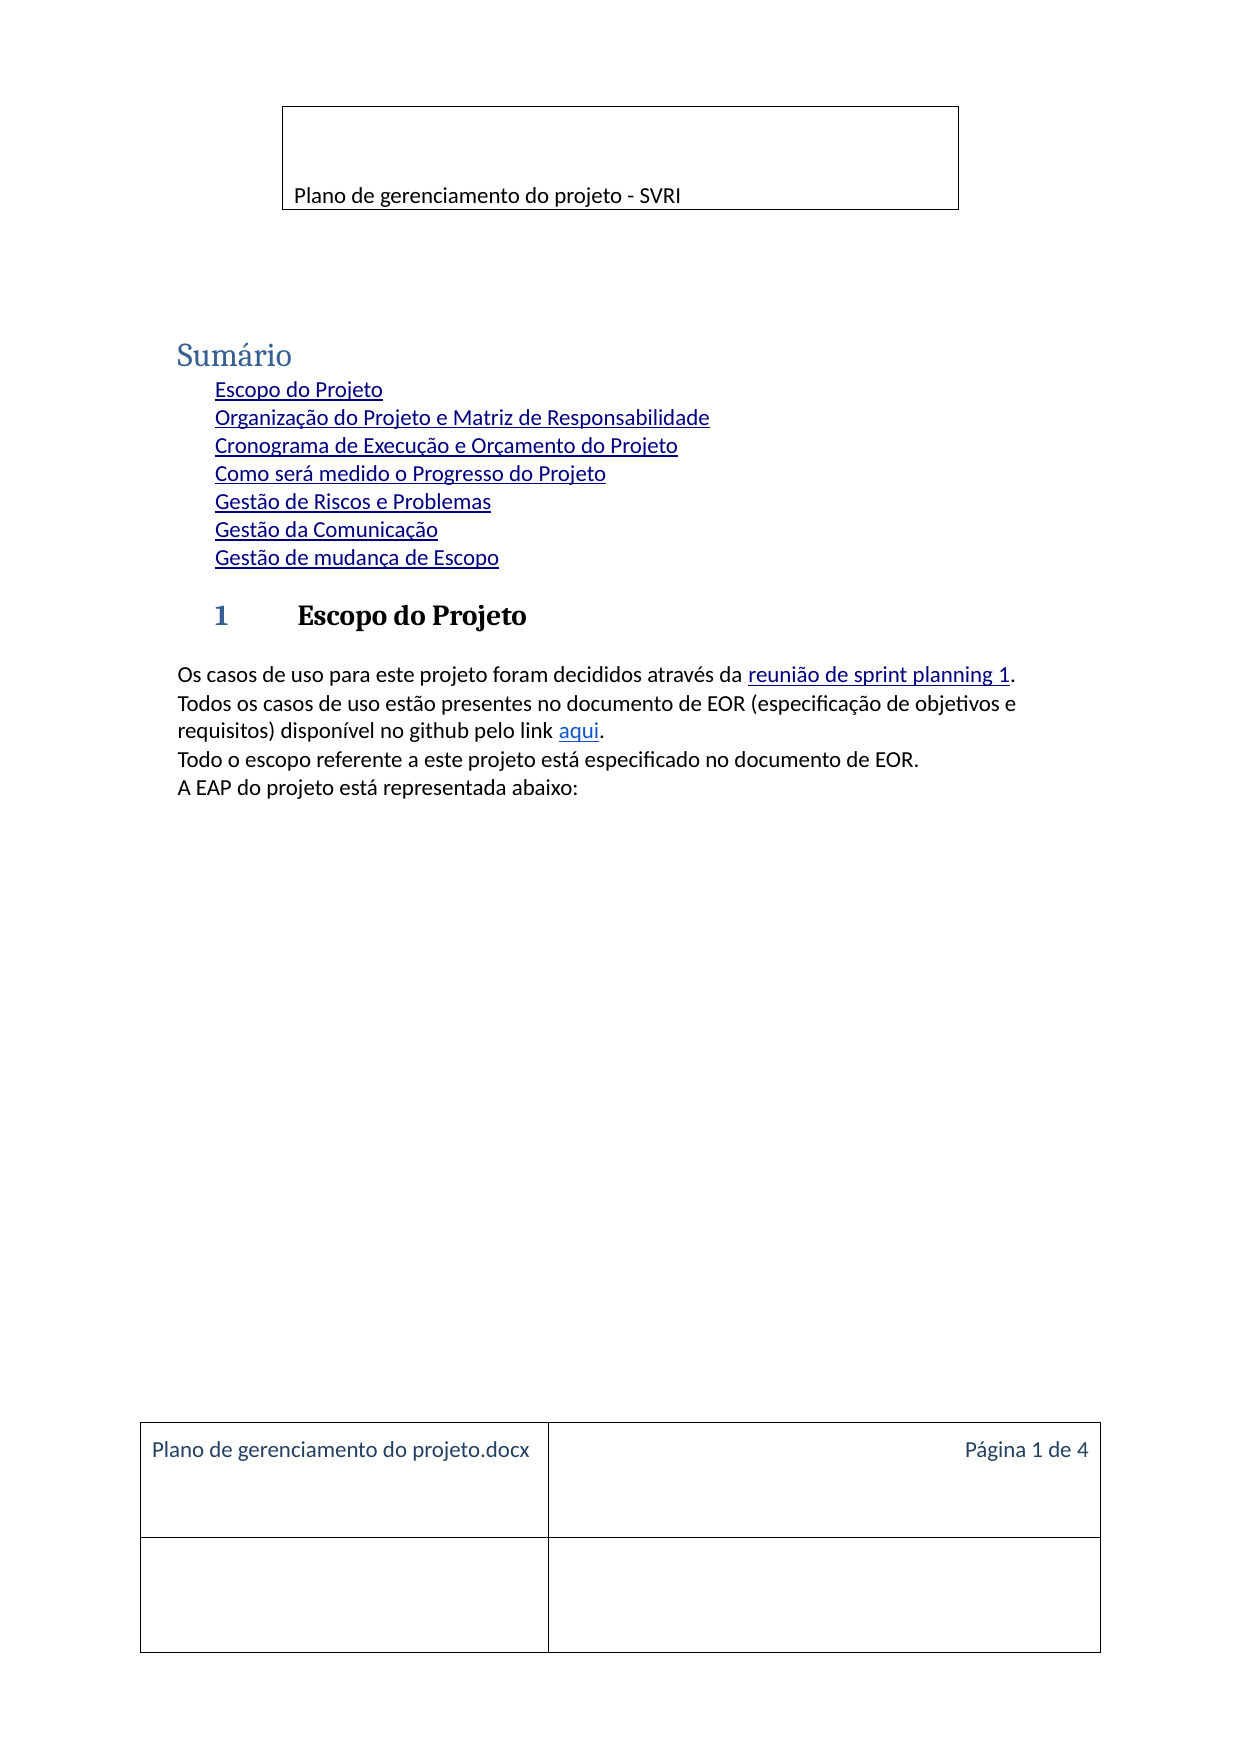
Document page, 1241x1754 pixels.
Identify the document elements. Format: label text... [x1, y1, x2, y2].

text Gestão de Riscos e Problemas [215, 487, 1063, 515]
text Todo o escopo referente a este projeto está especificado no documento de EOR. [177, 745, 1063, 773]
text Organização do Projeto e Matriz de Responsabilidade [215, 403, 1063, 431]
text Os casos de uso para este projeto foram decididos através da reunião de sprint planning 1. Todos os casos de uso estão presentes no documento de EOR (especificação de objetivos e requisitos) disponível no github pelo link aqui. [177, 661, 1063, 745]
text Como será medido o Progresso do Projeto [215, 459, 1063, 487]
text Sumário [177, 337, 1063, 375]
text Gestão de mudança de Escopo [215, 543, 1063, 571]
text Cronograma de Execução e Orçamento do Projeto [215, 431, 1063, 459]
text A EAP do projeto está representada abaixo: [177, 773, 1063, 801]
text Gestão da Comunicação [215, 515, 1063, 543]
subtitle Escopo do Projeto [215, 599, 1063, 633]
text Escopo do Projeto [215, 375, 1063, 403]
